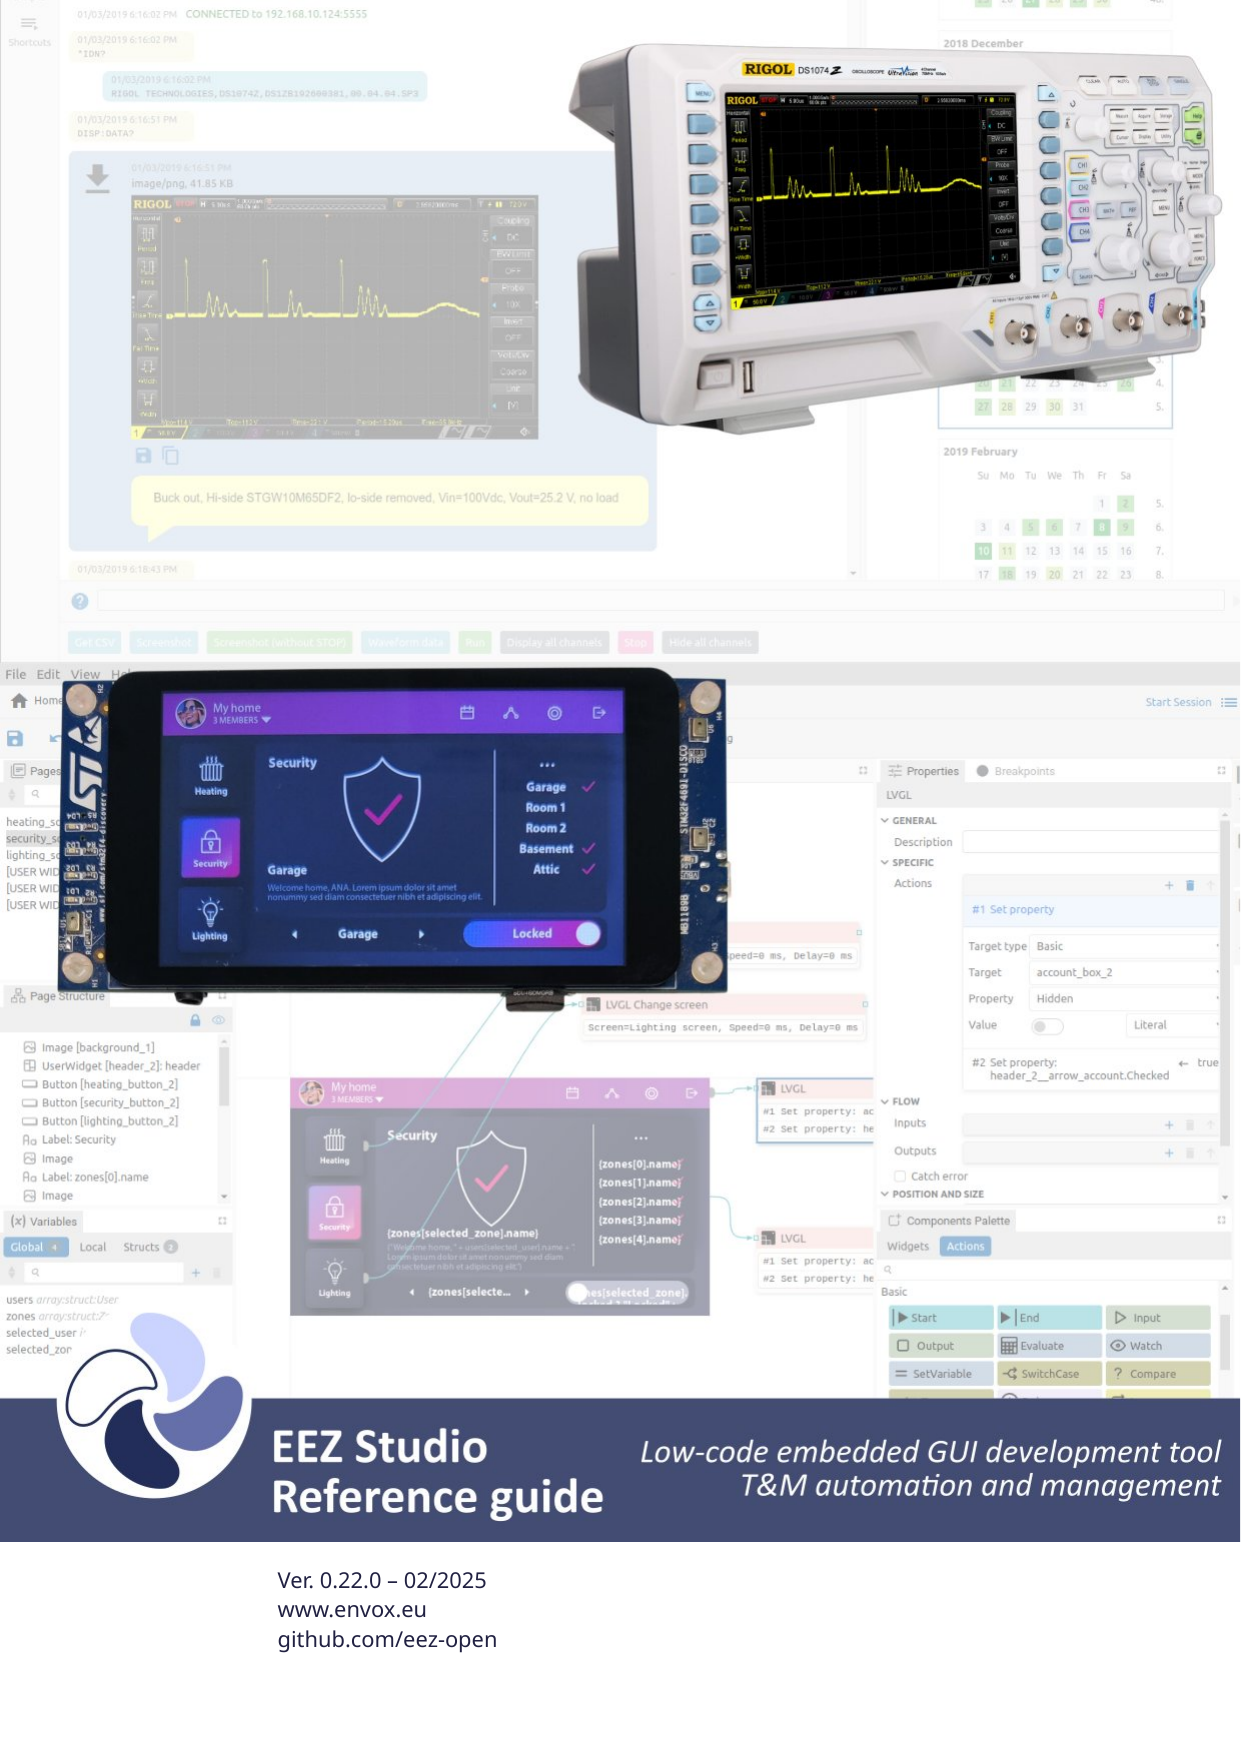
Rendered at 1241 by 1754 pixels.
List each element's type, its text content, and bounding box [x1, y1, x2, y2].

table_header Ver. 0.22.0 – 02/2025 www.envox.eu github.com/eez-open [272, 1559, 1240, 1660]
picture [0, 0, 1241, 1542]
table_header [0, 1559, 272, 1660]
